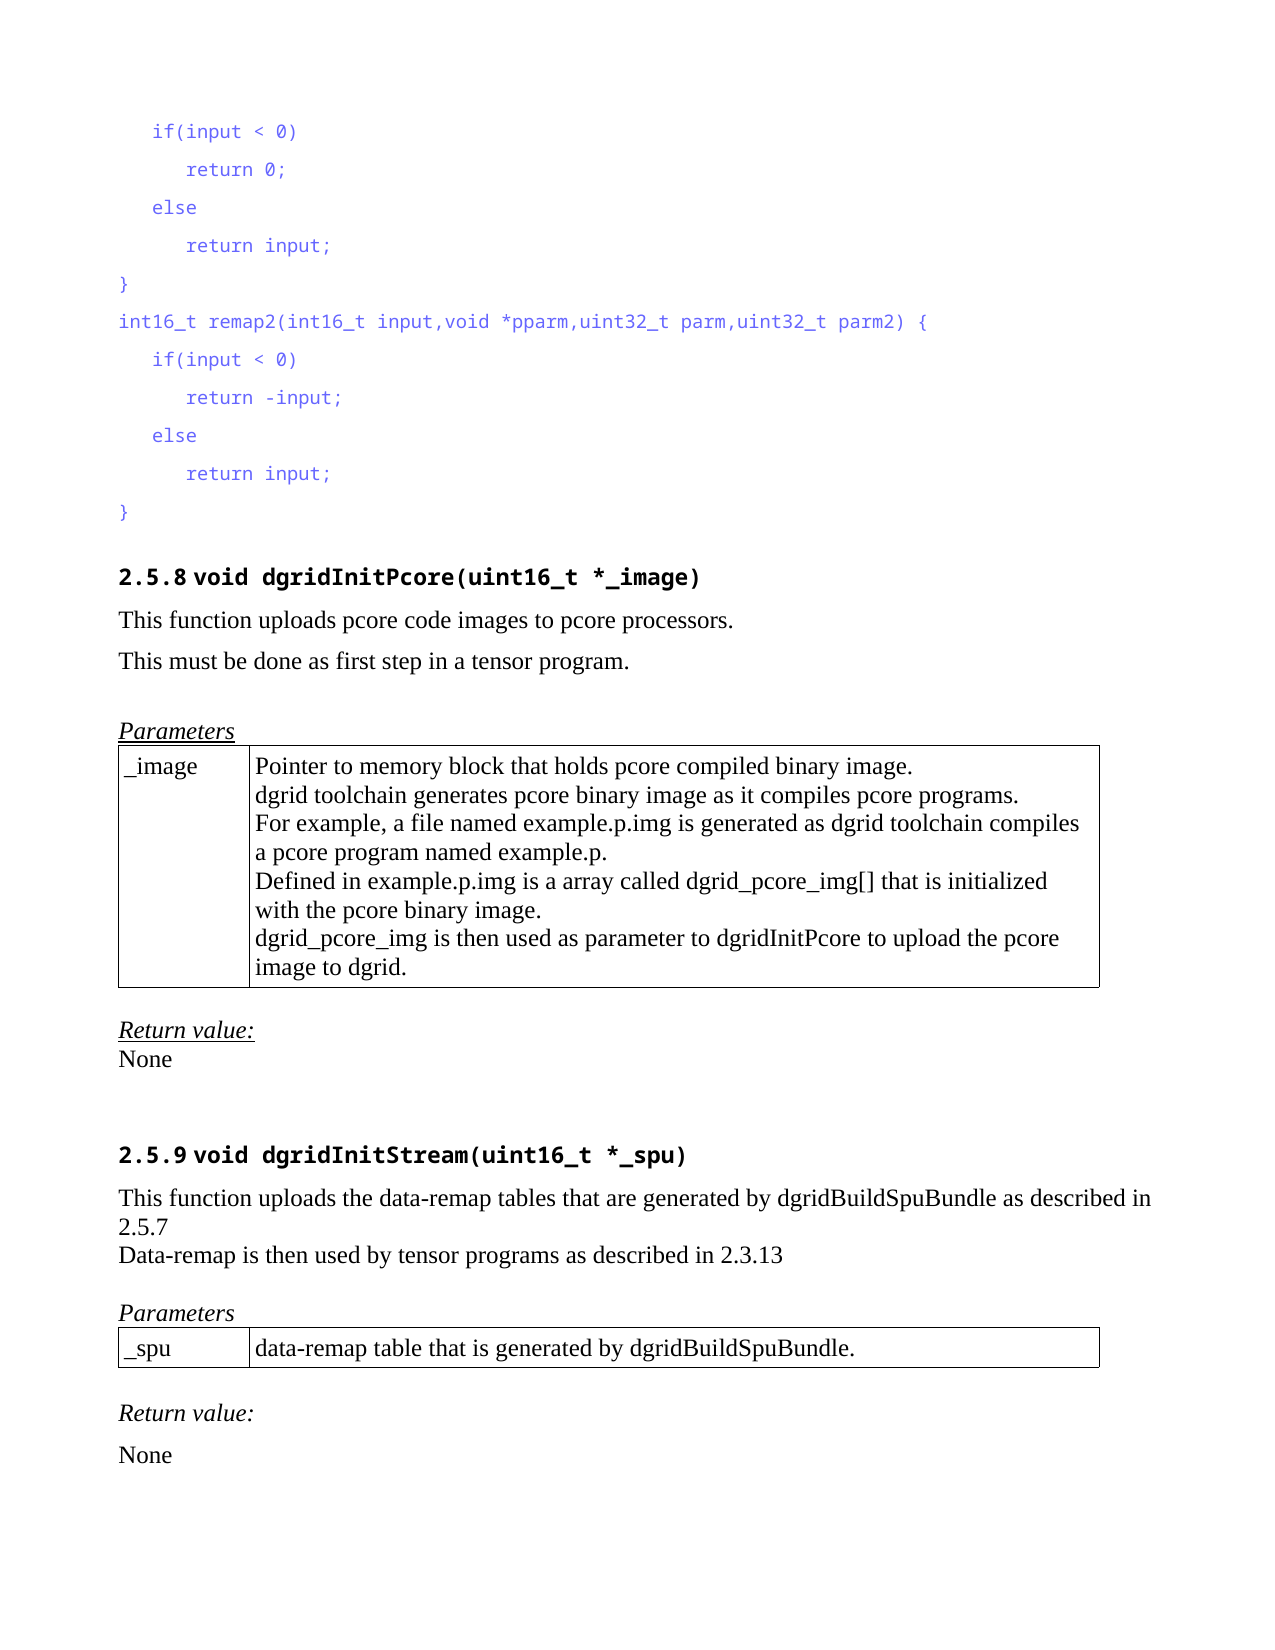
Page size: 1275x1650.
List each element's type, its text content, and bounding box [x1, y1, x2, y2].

text Data-remap is then used by tensor programs as described in 2.3.13 [118, 1241, 1157, 1269]
text if(input < 0) [118, 346, 1157, 372]
text return -input; [118, 384, 1157, 410]
text } [118, 270, 1157, 296]
text } [118, 498, 1157, 524]
text This must be done as first step in a tensor program. [118, 646, 1157, 675]
text Return value: [118, 1398, 1157, 1427]
text None [118, 1044, 1157, 1073]
subtitle void dgridInitStream(uint16_t *_spu) [118, 1139, 1157, 1171]
text This function uploads pcore code images to pcore processors. [118, 605, 1157, 634]
text Parameters [118, 716, 1157, 745]
table_header _image [119, 746, 249, 987]
table_header Pointer to memory block that holds pcore compiled binary image. dgrid toolchain generates pcore binary image as it compiles pcore programs. For example, a file named example.p.img is generated as dgrid toolchain compiles a pcore program named example.p. Defined in example.p.img is a array called dgrid_pcore_img[] that is initialized with the pcore binary image. dgrid_pcore_img is then used as parameter to dgridInitPcore to upload the pcore image to dgrid. [250, 746, 1099, 987]
text None [118, 1440, 1157, 1468]
text else [118, 194, 1157, 220]
text return 0; [118, 156, 1157, 182]
text This function uploads the data-remap tables that are generated by dgridBuildSpuBundle as described in 2.5.7 [118, 1183, 1157, 1241]
text return input; [118, 232, 1157, 258]
text return input; [118, 460, 1157, 486]
text if(input < 0) [118, 118, 1157, 144]
table_header data-remap table that is generated by dgridBuildSpuBundle. [250, 1328, 1099, 1367]
text int16_t remap2(int16_t input,void *pparm,uint32_t parm,uint32_t parm2) { [118, 308, 1157, 334]
table_header _spu [119, 1328, 249, 1367]
subtitle void dgridInitPcore(uint16_t *_image) [118, 561, 1157, 593]
text else [118, 422, 1157, 448]
text Parameters [118, 1298, 1157, 1327]
text Return value: [118, 1016, 1157, 1044]
